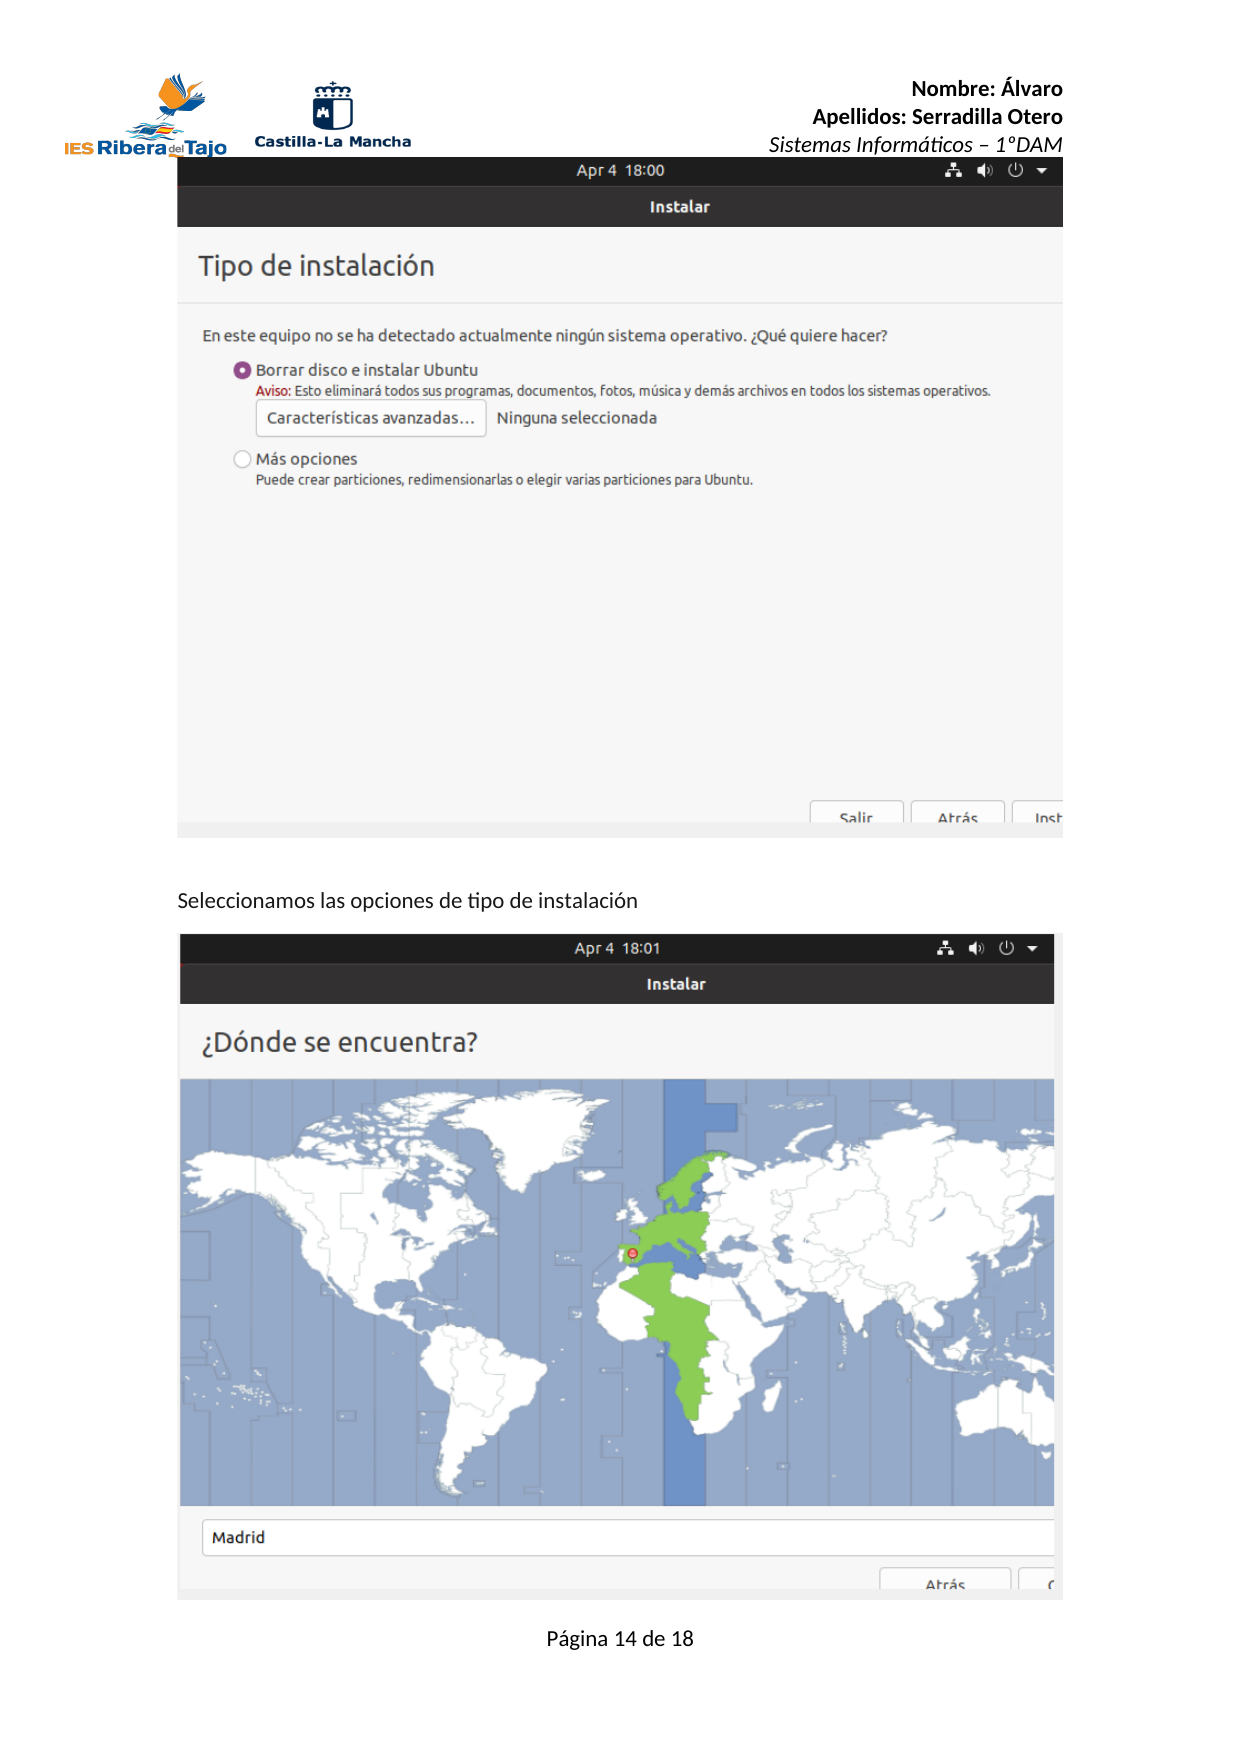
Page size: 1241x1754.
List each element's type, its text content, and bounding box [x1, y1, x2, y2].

picture [177, 933, 1063, 1600]
picture [65, 73, 1063, 838]
text Seleccionamos las opciones de tipo de instalación [177, 886, 1063, 914]
